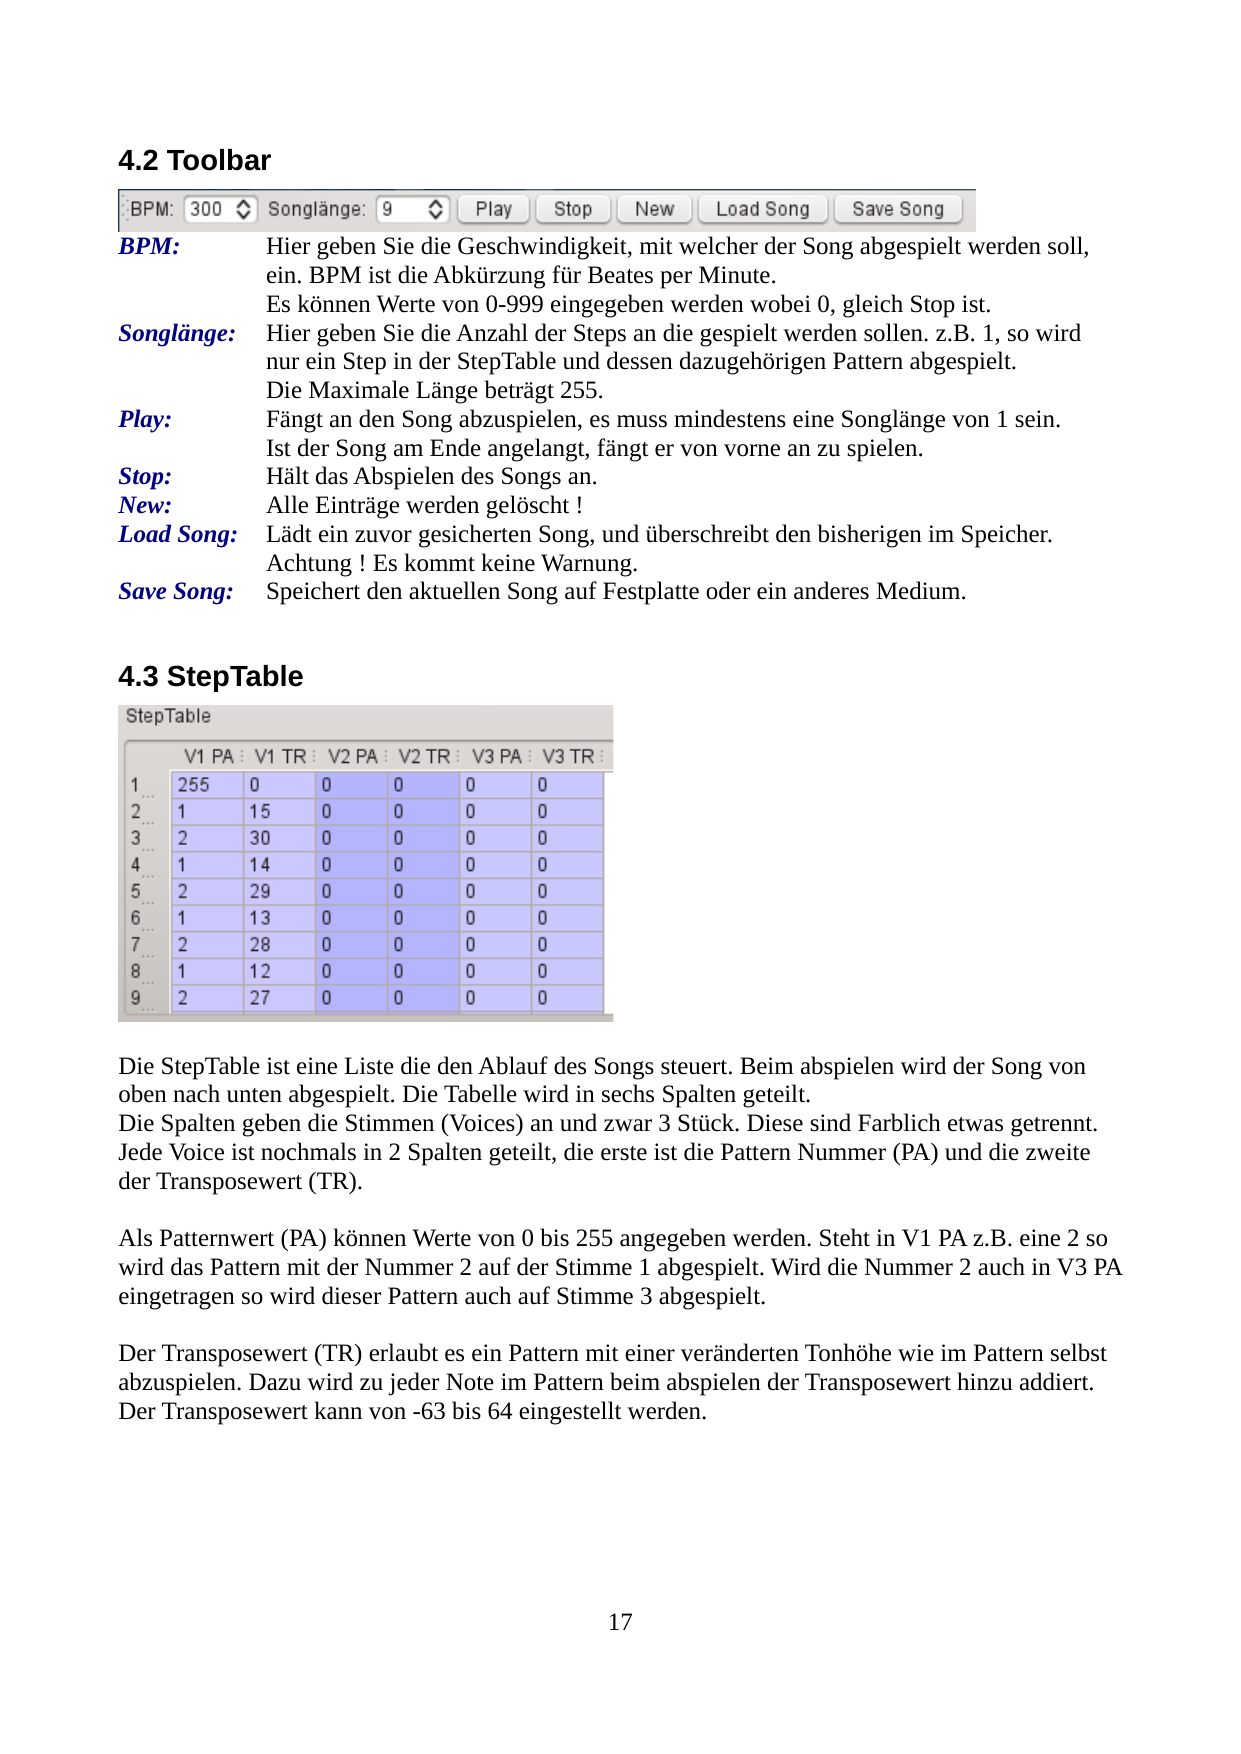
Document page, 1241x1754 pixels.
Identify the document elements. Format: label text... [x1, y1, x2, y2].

text Achtung ! Es kommt keine Warnung. [118, 548, 1122, 576]
text Als Patternwert (PA) können Werte von 0 bis 255 angegeben werden. Steht in V1 PA z.B. eine 2 so wird das Pattern mit der Nummer 2 auf der Stimme 1 abgespielt. Wird die Nummer 2 auch in V3 PA eingetragen so wird dieser Pattern auch auf Stimme 3 abgespielt. [118, 1223, 1122, 1309]
text Die Maximale Länge beträgt 255. [118, 375, 1122, 404]
text Ist der Song am Ende angelangt, fängt er von vorne an zu spielen. [118, 433, 1122, 461]
text BPM: Hier geben Sie die Geschwindigkeit, mit welcher der Song abgespielt werden soll, ein. BPM ist die Abkürzung für Beates per Minute. [118, 231, 1122, 289]
text New: Alle Einträge werden gelöscht ! [118, 490, 1122, 519]
text Load Song: Lädt ein zuvor gesicherten Song, und überschreibt den bisherigen im Speicher. [118, 519, 1122, 548]
picture [118, 189, 976, 232]
subtitle 4.3 StepTable [118, 659, 1122, 692]
text Es können Werte von 0-999 eingegeben werden wobei 0, gleich Stop ist. [118, 289, 1122, 318]
subtitle 4.2 Toolbar [118, 143, 1122, 177]
text Stop: Hält das Abspielen des Songs an. [118, 461, 1122, 490]
text Die StepTable ist eine Liste die den Ablauf des Songs steuert. Beim abspielen wird der Song von oben nach unten abgespielt. Die Tabelle wird in sechs Spalten geteilt. [118, 1051, 1122, 1108]
text nur ein Step in der StepTable und dessen dazugehörigen Pattern abgespielt. [118, 346, 1122, 375]
text Save Song: Speichert den aktuellen Song auf Festplatte oder ein anderes Medium. [118, 576, 1122, 605]
text Die Spalten geben die Stimmen (Voices) an und zwar 3 Stück. Diese sind Farblich etwas getrennt. [118, 1108, 1122, 1137]
picture [118, 705, 614, 1022]
text Der Transposewert kann von -63 bis 64 eingestellt werden. [118, 1396, 1122, 1424]
text Jede Voice ist nochmals in 2 Spalten geteilt, die erste ist die Pattern Nummer (PA) und die zweite der Transposewert (TR). [118, 1137, 1122, 1194]
text Der Transposewert (TR) erlaubt es ein Pattern mit einer veränderten Tonhöhe wie im Pattern selbst abzuspielen. Dazu wird zu jeder Note im Pattern beim abspielen der Transposewert hinzu addiert. [118, 1338, 1122, 1396]
text Songlänge: Hier geben Sie die Anzahl der Steps an die gespielt werden sollen. z.B. 1, so wird [118, 318, 1122, 346]
text Play: Fängt an den Song abzuspielen, es muss mindestens eine Songlänge von 1 sein. [118, 404, 1122, 433]
